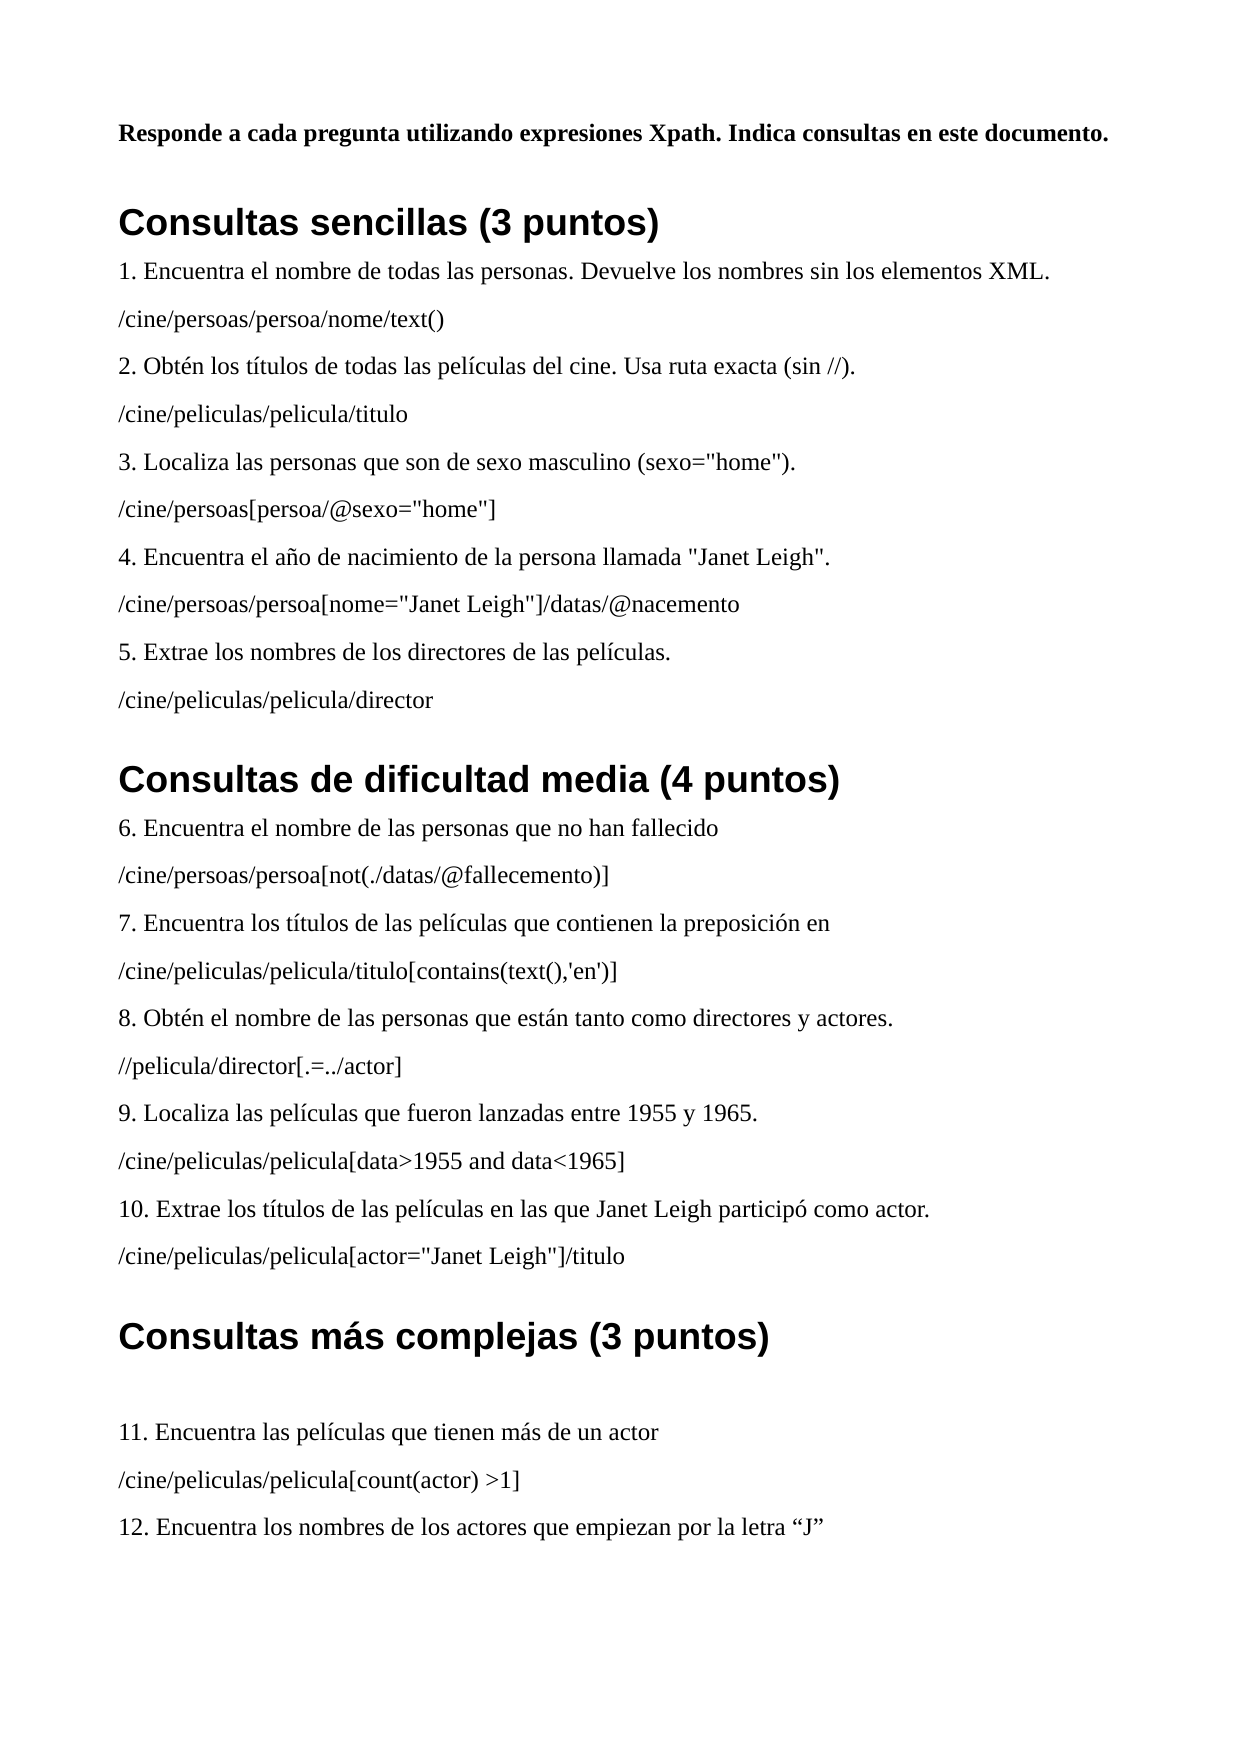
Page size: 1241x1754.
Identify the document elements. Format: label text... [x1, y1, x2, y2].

subtitle Consultas de dificultad media (4 puntos) [118, 757, 1122, 800]
text //pelicula/director[.=../actor] [118, 1051, 1122, 1080]
text /cine/peliculas/pelicula/titulo[contains(text(),'en')] [118, 956, 1122, 984]
text /cine/persoas/persoa[not(./datas/@fallecemento)] [118, 861, 1122, 889]
text /cine/peliculas/pelicula[actor="Janet Leigh"]/titulo [118, 1241, 1122, 1270]
text 8. Obtén el nombre de las personas que están tanto como directores y actores. [118, 1003, 1122, 1032]
text 5. Extrae los nombres de los directores de las películas. [118, 637, 1122, 666]
text /cine/peliculas/pelicula[count(actor) >1] [118, 1465, 1122, 1493]
text 3. Localiza las personas que son de sexo masculino (sexo="home"). [118, 447, 1122, 475]
text /cine/peliculas/pelicula/director [118, 685, 1122, 713]
text 10. Extrae los títulos de las películas en las que Janet Leigh participó como actor. [118, 1194, 1122, 1222]
text 7. Encuentra los títulos de las películas que contienen la preposición en [118, 908, 1122, 937]
text /cine/peliculas/pelicula/titulo [118, 399, 1122, 428]
text 9. Localiza las películas que fueron lanzadas entre 1955 y 1965. [118, 1098, 1122, 1127]
text /cine/peliculas/pelicula[data>1955 and data<1965] [118, 1146, 1122, 1175]
text /cine/persoas[persoa/@sexo="home"] [118, 494, 1122, 523]
text /cine/persoas/persoa[nome="Janet Leigh"]/datas/@nacemento [118, 589, 1122, 618]
text 1. Encuentra el nombre de todas las personas. Devuelve los nombres sin los elementos XML. [118, 256, 1122, 285]
text 11. Encuentra las películas que tienen más de un actor [118, 1417, 1122, 1446]
text 4. Encuentra el año de nacimiento de la persona llamada "Janet Leigh". [118, 542, 1122, 571]
text Responde a cada pregunta utilizando expresiones Xpath. Indica consultas en este documento. [118, 118, 1122, 147]
text 2. Obtén los títulos de todas las películas del cine. Usa ruta exacta (sin //). [118, 351, 1122, 380]
text 6. Encuentra el nombre de las personas que no han fallecido [118, 813, 1122, 842]
text 12. Encuentra los nombres de los actores que empiezan por la letra “J” [118, 1512, 1122, 1541]
subtitle Consultas sencillas (3 puntos) [118, 201, 1122, 244]
text /cine/persoas/persoa/nome/text() [118, 304, 1122, 333]
subtitle Consultas más complejas (3 puntos) [118, 1314, 1122, 1357]
